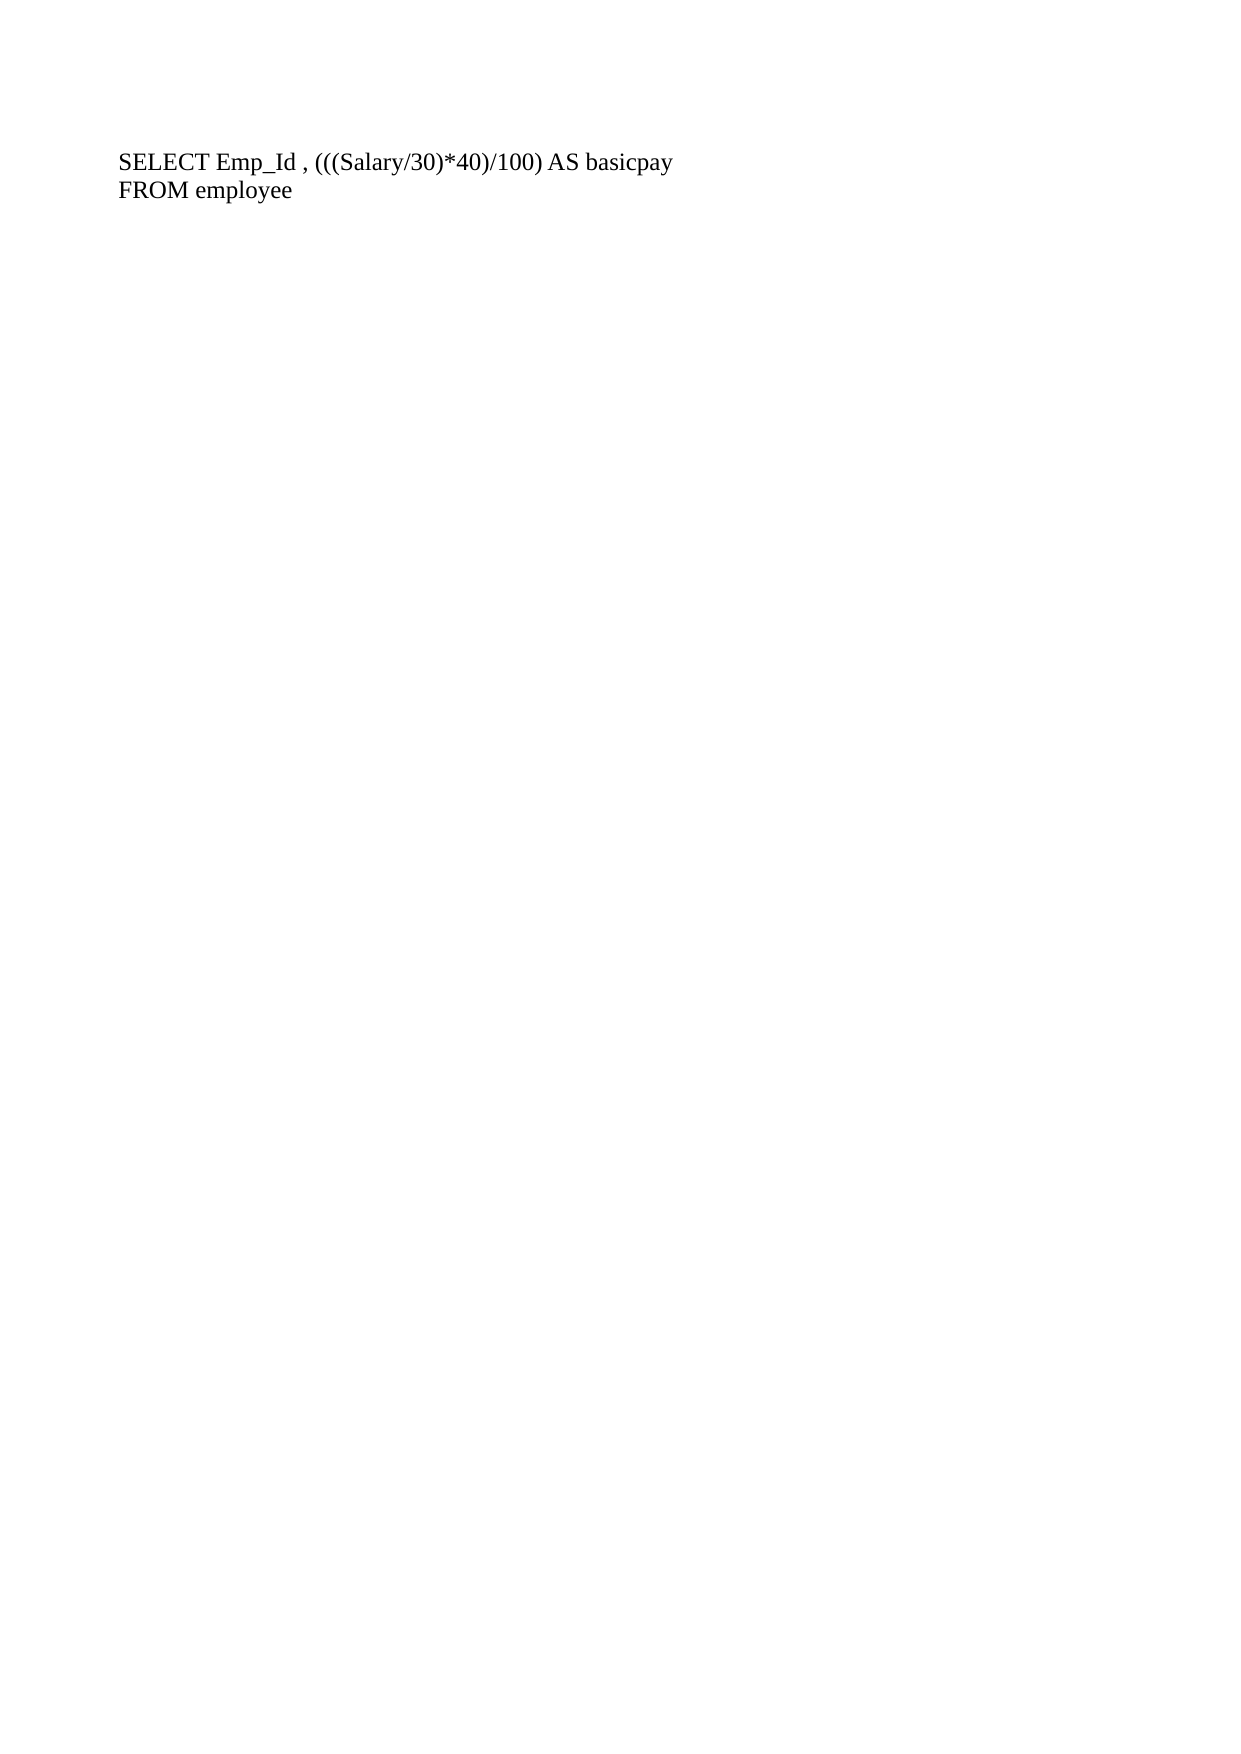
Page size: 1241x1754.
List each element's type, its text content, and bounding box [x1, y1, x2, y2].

text SELECT Emp_Id , (((Salary/30)*40)/100) AS basicpay [118, 147, 1122, 176]
text FROM employee [118, 176, 1122, 204]
